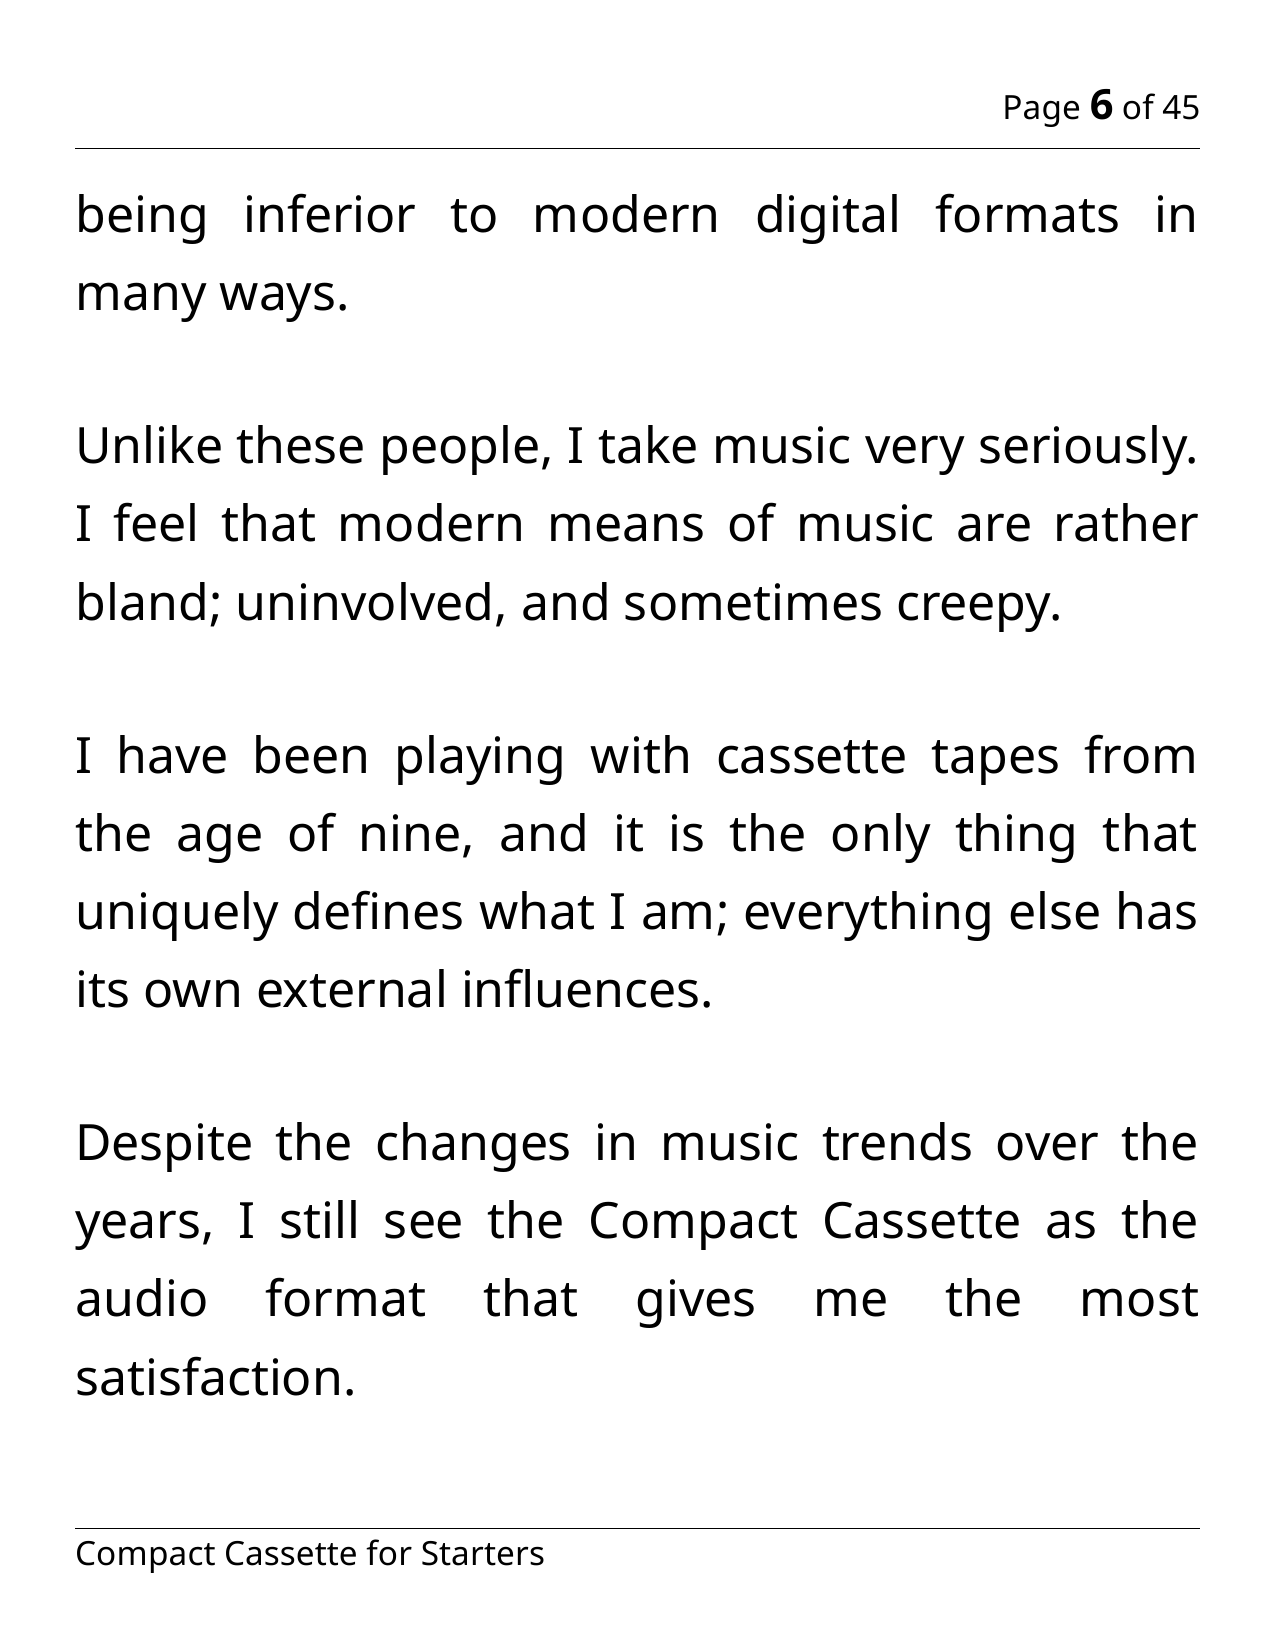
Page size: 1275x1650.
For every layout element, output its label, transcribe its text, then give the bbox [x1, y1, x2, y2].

text being inferior to modern digital formats in many ways. [75, 179, 1200, 325]
text I have been playing with cassette tapes from the age of nine, and it is the only thing that uniquely defines what I am; everything else has its own external influences. [75, 719, 1200, 1022]
text Despite the changes in music trends over the years, I still see the Compact Cassette as the audio format that gives me the most satisfaction. [75, 1107, 1200, 1409]
text Unlike these people, I take music very seriously. I feel that modern means of music are rather bland; uninvolved, and sometimes creepy. [75, 410, 1200, 634]
